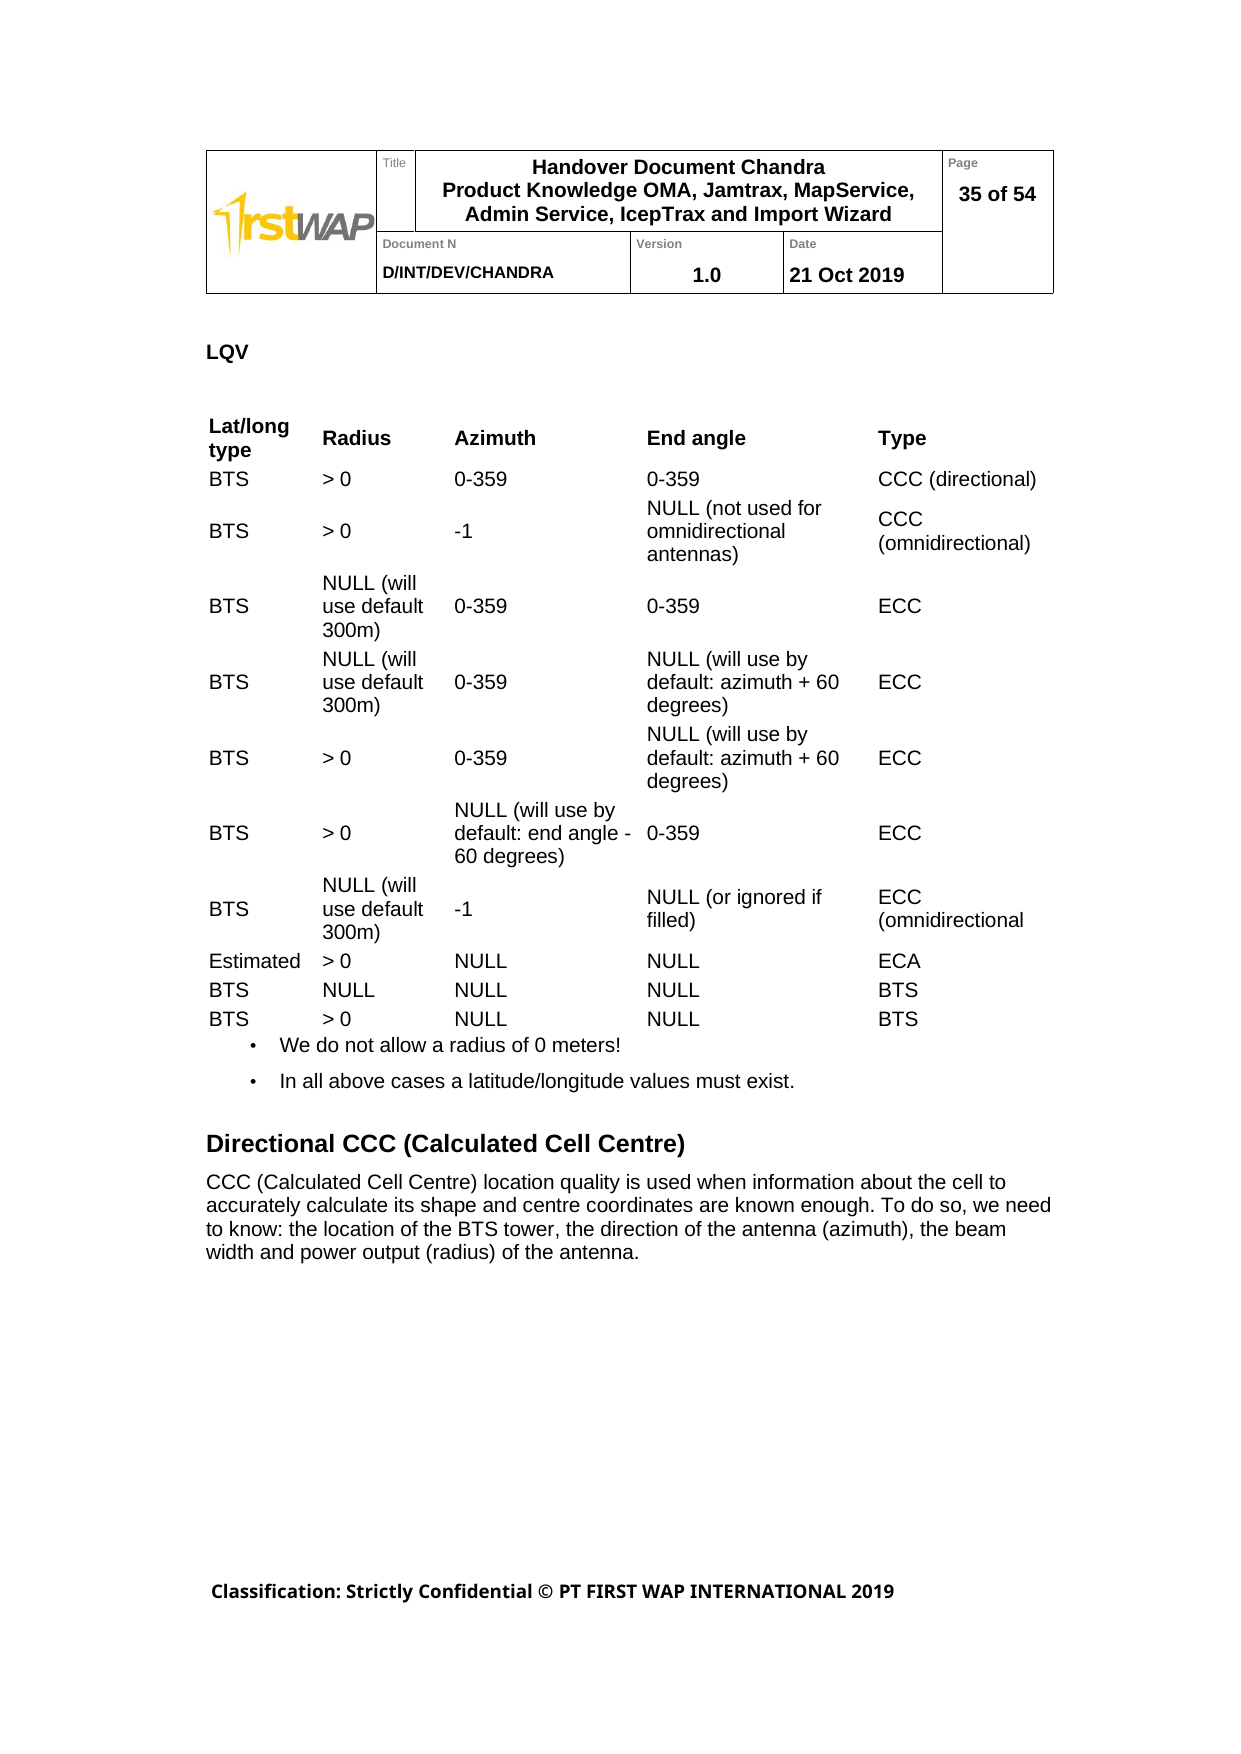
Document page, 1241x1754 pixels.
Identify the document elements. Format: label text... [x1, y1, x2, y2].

table_cell NULL [644, 1005, 875, 1034]
table_cell NULL (will use by default: azimuth + 60 degrees) [644, 720, 875, 796]
table_cell > 0 [319, 720, 451, 796]
table_cell ECC [875, 569, 1053, 644]
table_cell BTS [875, 976, 1053, 1005]
table_cell ECC (omnidirectional [875, 871, 1053, 947]
table_cell BTS [206, 464, 319, 493]
table_cell 0-359 [644, 796, 875, 871]
table_cell 0-359 [451, 569, 644, 644]
table_cell BTS [206, 976, 319, 1005]
table_cell NULL [644, 947, 875, 976]
table_cell > 0 [319, 464, 451, 493]
table_cell 0-359 [644, 464, 875, 493]
table_header End angle [644, 412, 875, 464]
table_cell ECC [875, 720, 1053, 796]
table_cell Estimated [206, 947, 319, 976]
table_cell 0-359 [644, 569, 875, 644]
table_cell -1 [451, 871, 644, 947]
table_cell > 0 [319, 947, 451, 976]
table_cell BTS [206, 720, 319, 796]
table_cell CCC (directional) [875, 464, 1053, 493]
table_cell ECC [875, 796, 1053, 871]
table_header Lat/long type [206, 412, 319, 464]
table_cell NULL [451, 1005, 644, 1034]
table_cell 0-359 [451, 720, 644, 796]
text LQV [206, 341, 1053, 364]
table_cell ECA [875, 947, 1053, 976]
table_header Type [875, 412, 1053, 464]
subtitle Directional CCC (Calculated Cell Centre) [206, 1130, 1053, 1158]
table_cell BTS [206, 569, 319, 644]
list In all above cases a latitude/longitude values must exist. [250, 1069, 1053, 1093]
table_cell NULL [644, 976, 875, 1005]
table_header Azimuth [451, 412, 644, 464]
table_header Radius [319, 412, 451, 464]
table_cell > 0 [319, 494, 451, 569]
picture [211, 191, 375, 259]
table_cell BTS [206, 1005, 319, 1034]
table_cell NULL [451, 976, 644, 1005]
table_cell NULL (will use default 300m) [319, 569, 451, 644]
text CCC (Calculated Cell Centre) location quality is used when information about the cell to accurately calculate its shape and centre coordinates are known enough. To do so, we need to know: the location of the BTS tower, the direction of the antenna (azimuth), the beam width and power output (radius) of the antenna. [206, 1171, 1053, 1264]
table_cell NULL (will use default 300m) [319, 871, 451, 947]
table_cell -1 [451, 494, 644, 569]
table_cell 0-359 [451, 464, 644, 493]
table_cell BTS [206, 645, 319, 720]
table_cell NULL (will use by default: azimuth + 60 degrees) [644, 645, 875, 720]
table_cell BTS [875, 1005, 1053, 1034]
table_cell NULL [451, 947, 644, 976]
table_cell NULL (will use by default: end angle - 60 degrees) [451, 796, 644, 871]
table_cell NULL (will use default 300m) [319, 645, 451, 720]
table_cell BTS [206, 871, 319, 947]
table_cell ECC [875, 645, 1053, 720]
table_cell BTS [206, 796, 319, 871]
table_cell NULL [319, 976, 451, 1005]
table_cell CCC (omnidirectional) [875, 494, 1053, 569]
table_cell > 0 [319, 796, 451, 871]
table_cell NULL (or ignored if filled) [644, 871, 875, 947]
table_cell > 0 [319, 1005, 451, 1034]
list We do not allow a radius of 0 meters! [250, 1034, 1053, 1057]
table_cell NULL (not used for omnidirectional antennas) [644, 494, 875, 569]
table_cell BTS [206, 494, 319, 569]
table_cell 0-359 [451, 645, 644, 720]
